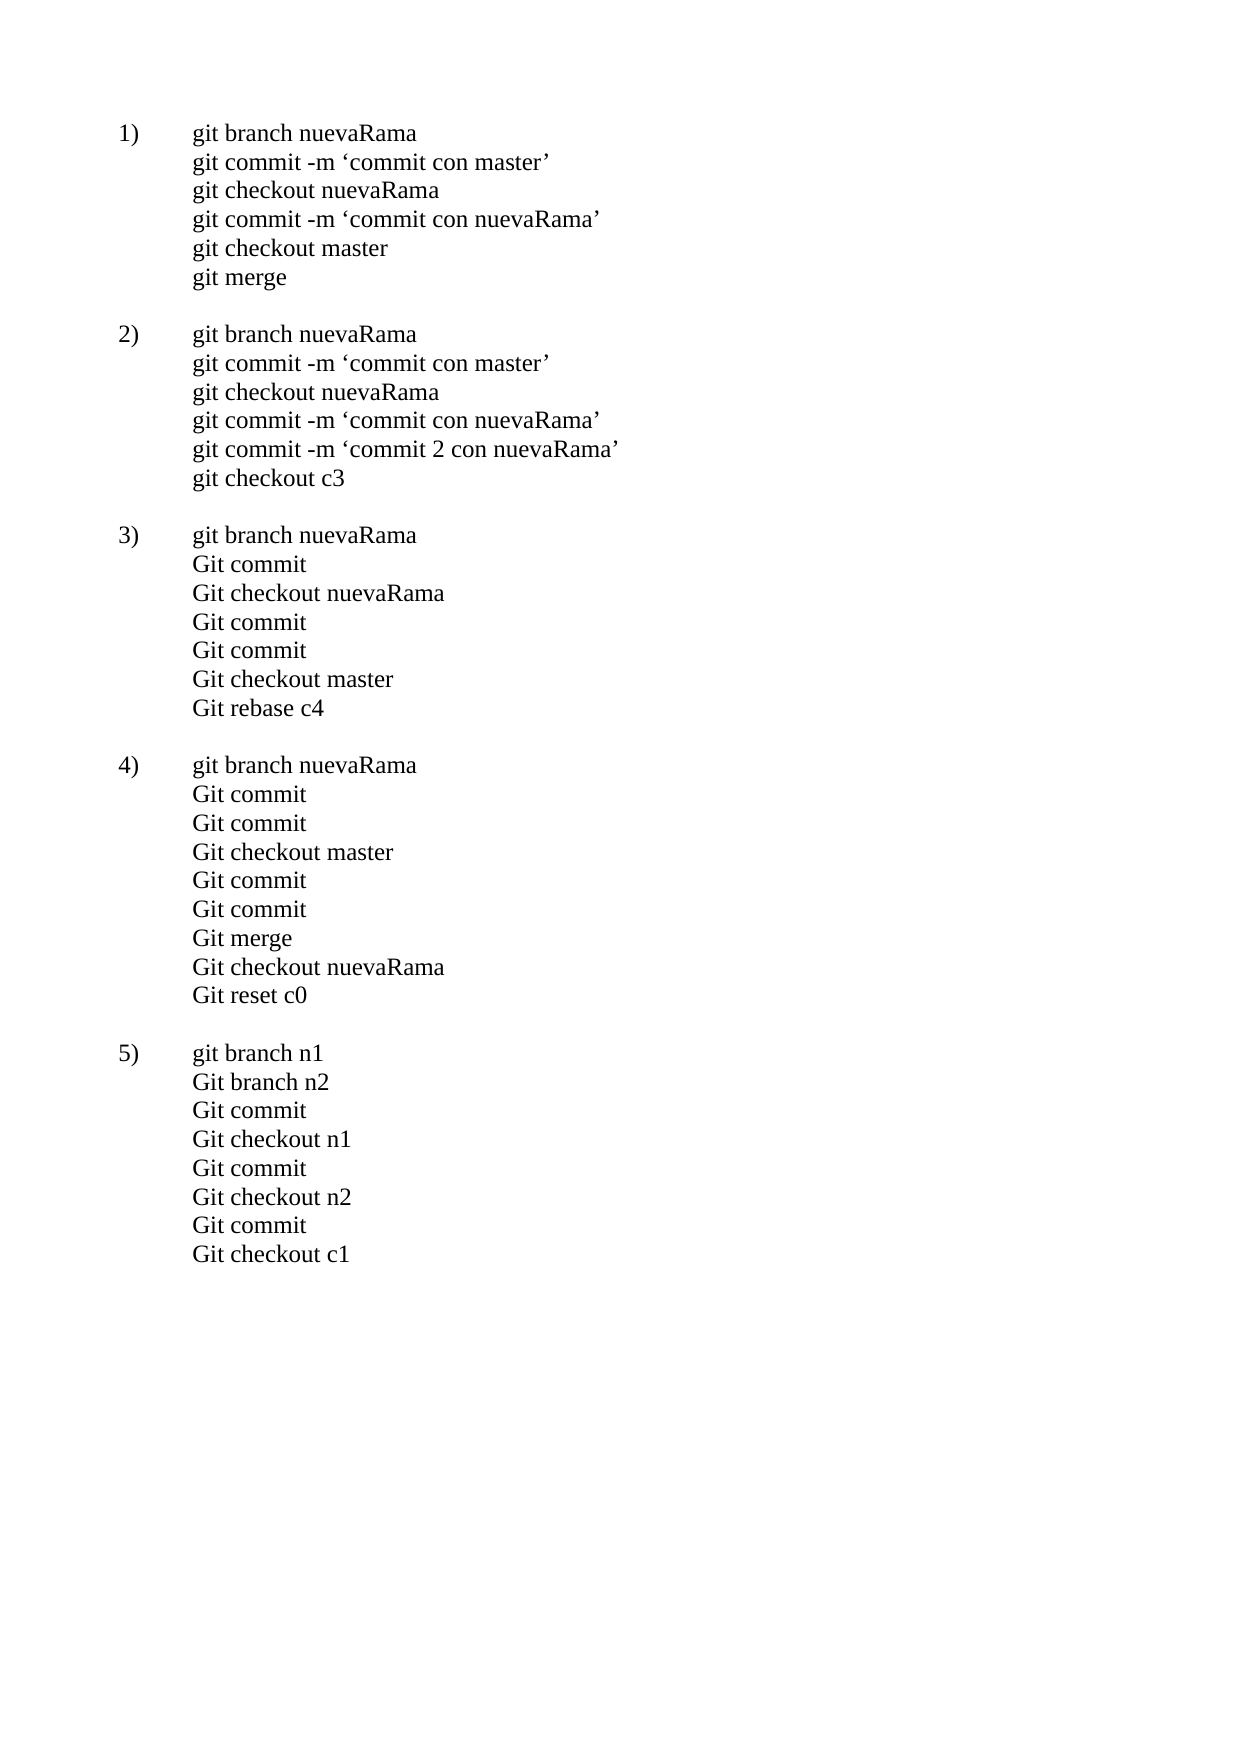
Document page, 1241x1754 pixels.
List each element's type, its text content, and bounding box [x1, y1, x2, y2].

text git checkout nuevaRama [118, 176, 1122, 204]
text Git reset c0 [118, 981, 1122, 1009]
text git commit -m ‘commit con master’ [118, 348, 1122, 377]
text Git commit [118, 894, 1122, 923]
text Git commit [118, 779, 1122, 808]
text Git commit [118, 808, 1122, 837]
text Git commit [118, 1153, 1122, 1182]
text Git checkout n1 [118, 1124, 1122, 1153]
text 1) git branch nuevaRama [118, 118, 1122, 147]
text git merge [118, 262, 1122, 291]
text Git merge [118, 923, 1122, 952]
text Git checkout c1 [118, 1239, 1122, 1268]
text git commit -m ‘commit 2 con nuevaRama’ [118, 434, 1122, 463]
text Git commit [118, 607, 1122, 636]
text Git commit [118, 636, 1122, 664]
text git checkout c3 [118, 463, 1122, 492]
text Git commit [118, 549, 1122, 578]
text git commit -m ‘commit con nuevaRama’ [118, 204, 1122, 233]
text Git checkout nuevaRama [118, 952, 1122, 981]
text Git checkout master [118, 664, 1122, 693]
text 2) git branch nuevaRama [118, 319, 1122, 348]
text Git checkout master [118, 837, 1122, 866]
text git checkout nuevaRama [118, 377, 1122, 406]
text Git rebase c4 [118, 693, 1122, 722]
text Git commit [118, 1211, 1122, 1239]
text Git branch n2 [118, 1067, 1122, 1096]
text Git checkout nuevaRama [118, 578, 1122, 607]
text Git commit [118, 1096, 1122, 1124]
text git commit -m ‘commit con master’ [118, 147, 1122, 176]
text 3) git branch nuevaRama [118, 521, 1122, 549]
text Git checkout n2 [118, 1182, 1122, 1211]
text Git commit [118, 866, 1122, 894]
text git commit -m ‘commit con nuevaRama’ [118, 406, 1122, 434]
text 5) git branch n1 [118, 1038, 1122, 1067]
text 4) git branch nuevaRama [118, 751, 1122, 779]
text git checkout master [118, 233, 1122, 262]
